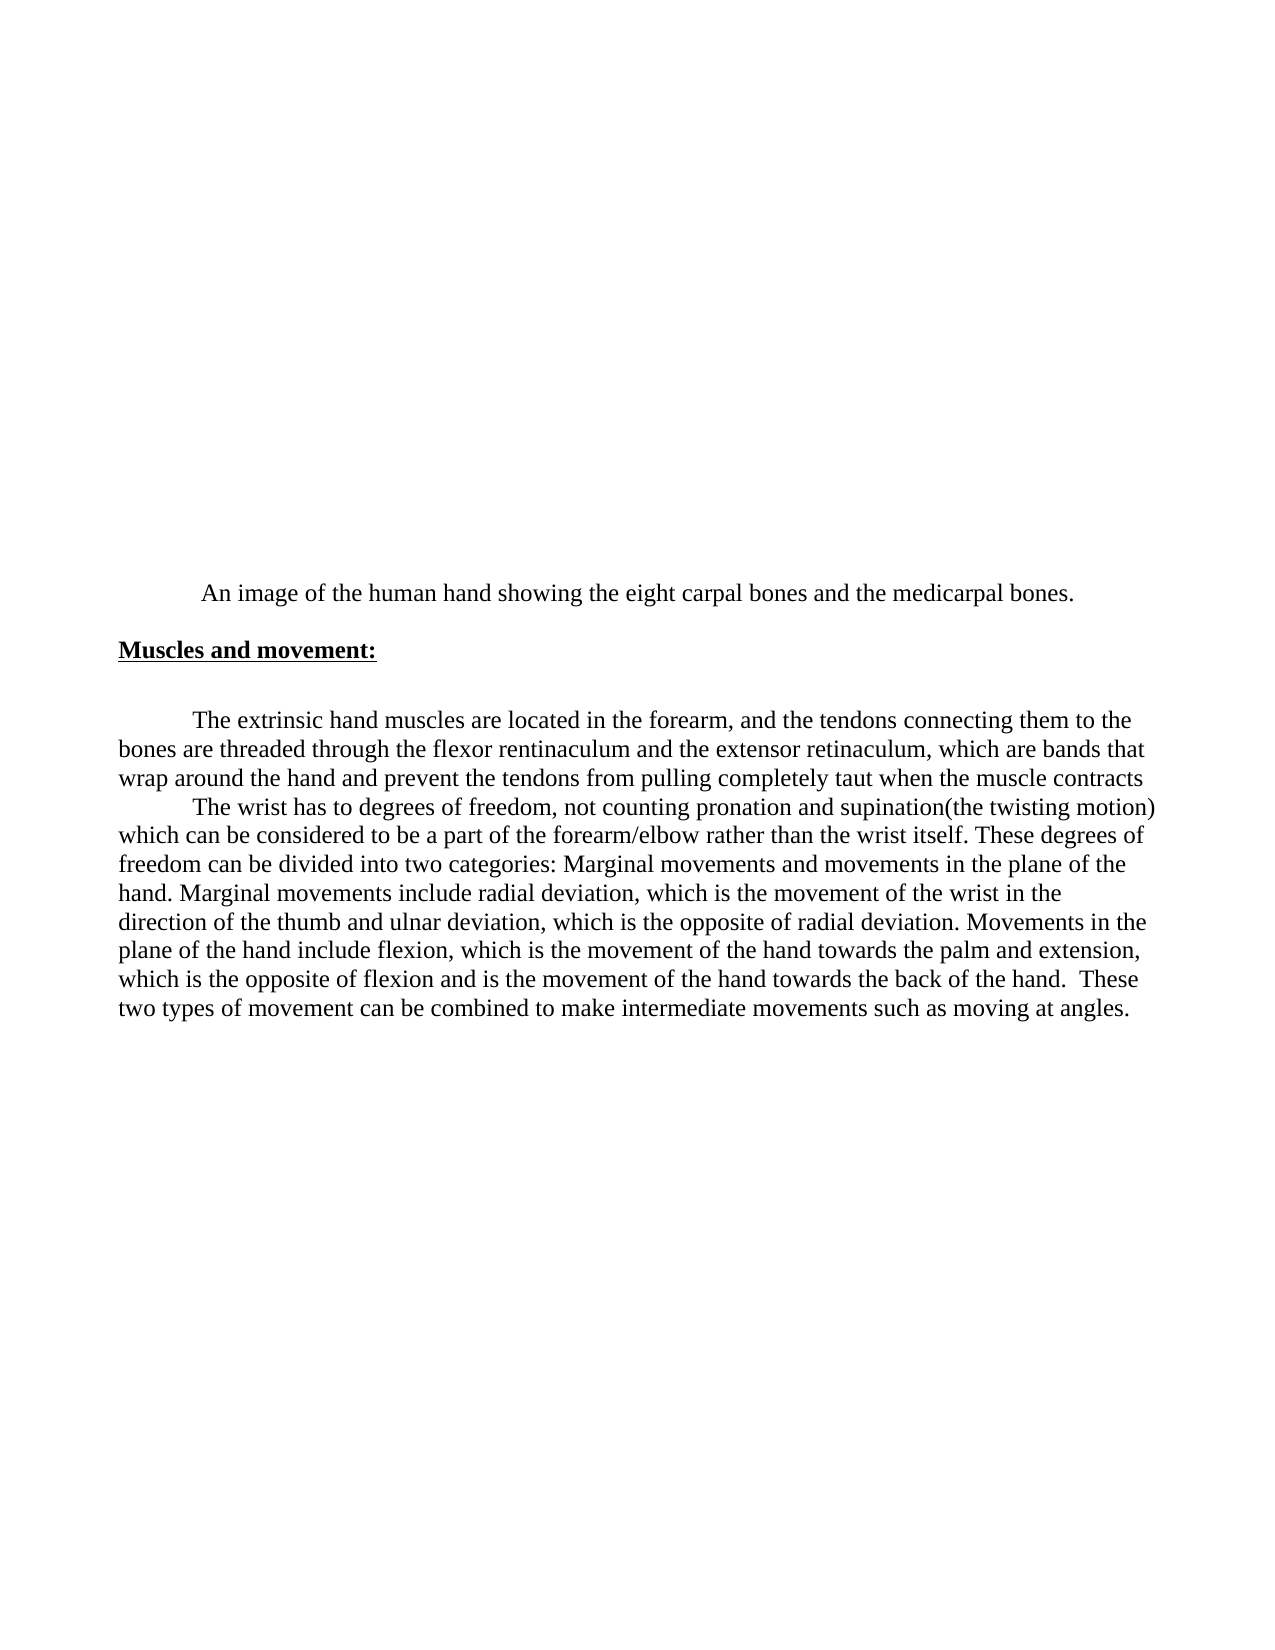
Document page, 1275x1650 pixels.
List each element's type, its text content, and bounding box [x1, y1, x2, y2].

text Muscles and movement: [118, 636, 1157, 664]
text An image of the human hand showing the eight carpal bones and the medicarpal bones. [118, 578, 1157, 607]
text The extrinsic hand muscles are located in the forearm, and the tendons connecting them to the bones are threaded through the flexor rentinaculum and the extensor retinaculum, which are bands that wrap around the hand and prevent the tendons from pulling completely taut when the muscle contracts [118, 706, 1157, 792]
text The wrist has to degrees of freedom, not counting pronation and supination(the twisting motion) which can be considered to be a part of the forearm/elbow rather than the wrist itself. These degrees of freedom can be divided into two categories: Marginal movements and movements in the plane of the hand. Marginal movements include radial deviation, which is the movement of the wrist in the direction of the thumb and ulnar deviation, which is the opposite of radial deviation. Movements in the plane of the hand include flexion, which is the movement of the hand towards the palm and extension, which is the opposite of flexion and is the movement of the hand towards the back of the hand. These two types of movement can be combined to make intermediate movements such as moving at angles. [118, 792, 1157, 1022]
